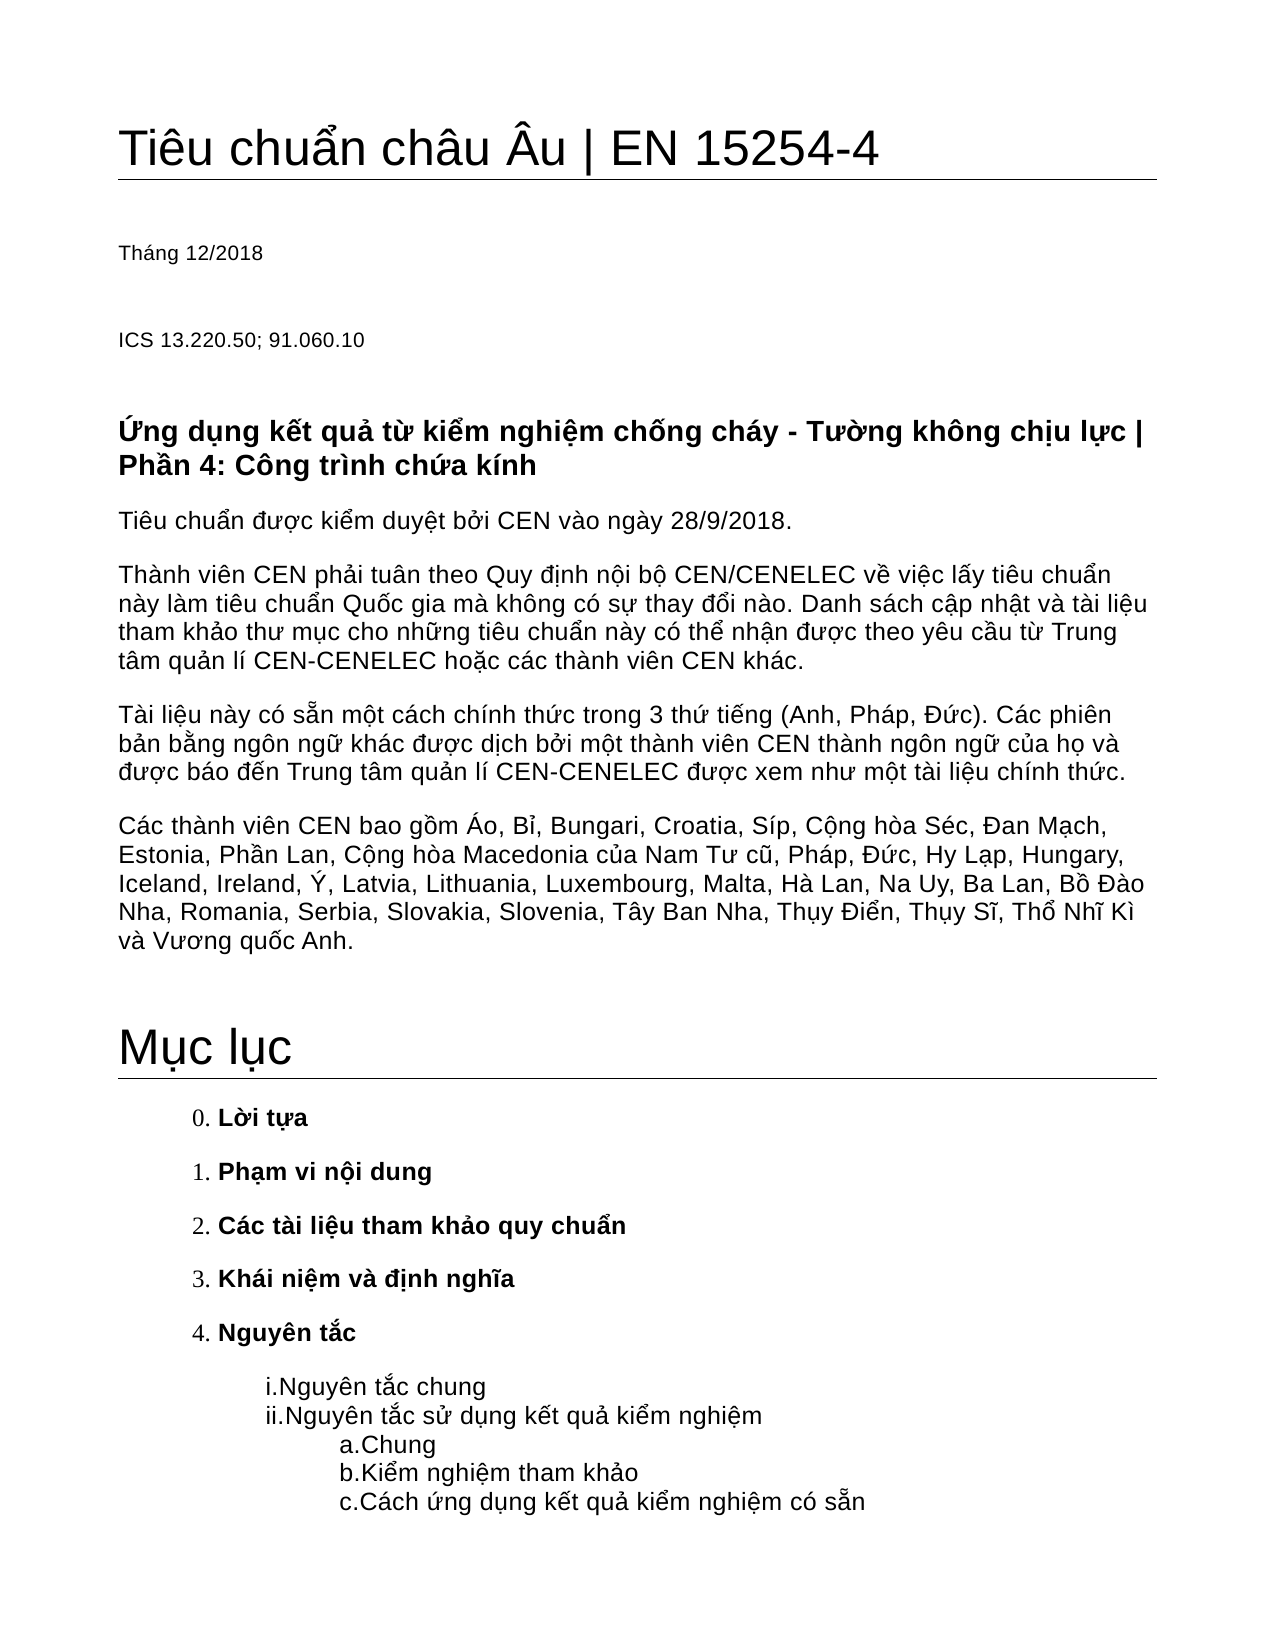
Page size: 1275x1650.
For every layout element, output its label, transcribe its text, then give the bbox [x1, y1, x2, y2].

list Các tài liệu tham khảo quy chuẩn [118, 1211, 1157, 1239]
list Nguyên tắc sử dụng kết quả kiểm nghiệm [118, 1401, 1157, 1430]
subtitle Mục lục [118, 1017, 1157, 1078]
subtitle Tiêu chuẩn châu Âu | EN 15254-4 [118, 118, 1157, 179]
subtitle Tháng 12/2018 [118, 241, 1157, 265]
text Các thành viên CEN bao gồm Áo, Bỉ, Bungari, Croatia, Síp, Cộng hòa Séc, Đan Mạch, Estonia, Phần Lan, Cộng hòa Macedonia của Nam Tư cũ, Pháp, Đức, Hy Lạp, Hungary, Iceland, Ireland, Ý, Latvia, Lithuania, Luxembourg, Malta, Hà Lan, Na Uy, Ba Lan, Bồ Đào Nha, Romania, Serbia, Slovakia, Slovenia, Tây Ban Nha, Thụy Điển, Thụy Sĩ, Thổ Nhĩ Kì và Vương quốc Anh. [118, 811, 1157, 955]
list Chung [118, 1430, 1157, 1458]
list Nguyên tắc chung [118, 1372, 1157, 1401]
list Cách ứng dụng kết quả kiểm nghiệm có sẵn [118, 1487, 1157, 1516]
text Tài liệu này có sẵn một cách chính thức trong 3 thứ tiếng (Anh, Pháp, Đức). Các phiên bản bằng ngôn ngữ khác được dịch bởi một thành viên CEN thành ngôn ngữ của họ và được báo đến Trung tâm quản lí CEN-CENELEC được xem như một tài liệu chính thức. [118, 700, 1157, 786]
list Khái niệm và định nghĩa [118, 1264, 1157, 1293]
subtitle ICS 13.220.50; 91.060.10 [118, 328, 1157, 352]
text Thành viên CEN phải tuân theo Quy định nội bộ CEN/CENELEC về việc lấy tiêu chuẩn này làm tiêu chuẩn Quốc gia mà không có sự thay đổi nào. Danh sách cập nhật và tài liệu tham khảo thư mục cho những tiêu chuẩn này có thể nhận được theo yêu cầu từ Trung tâm quản lí CEN-CENELEC hoặc các thành viên CEN khác. [118, 560, 1157, 675]
text Tiêu chuẩn được kiểm duyệt bởi CEN vào ngày 28/9/2018. [118, 506, 1157, 535]
list Nguyên tắc [118, 1318, 1157, 1347]
list Lời tựa [118, 1103, 1157, 1132]
list Kiểm nghiệm tham khảo [118, 1458, 1157, 1487]
subtitle Ứng dụng kết quả từ kiểm nghiệm chống cháy - Tường không chịu lực | Phần 4: Công trình chứa kính [118, 414, 1157, 481]
list Phạm vi nội dung [118, 1157, 1157, 1186]
